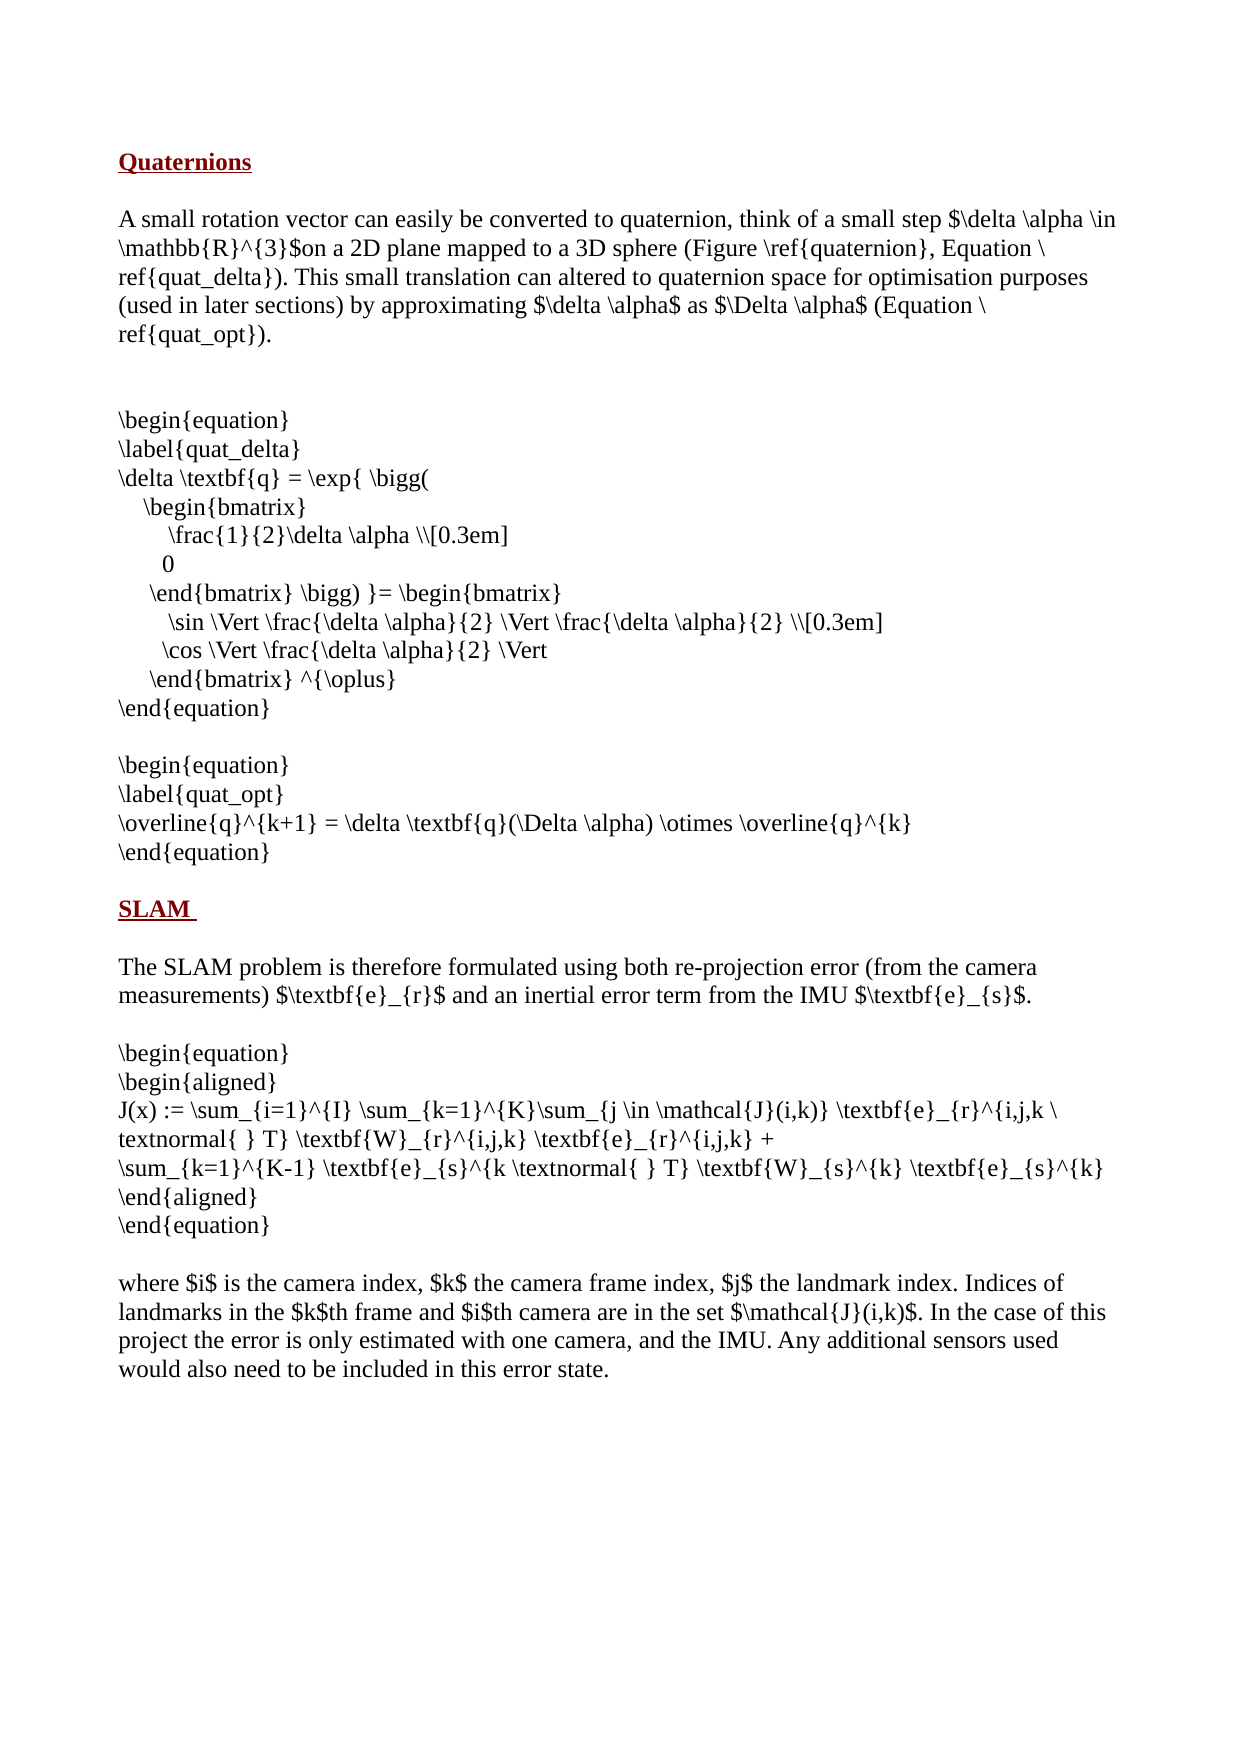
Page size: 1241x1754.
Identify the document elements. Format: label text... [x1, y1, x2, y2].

text \end{bmatrix} ^{\oplus} [118, 664, 1122, 693]
text \begin{equation} [118, 406, 1122, 434]
text where $i$ is the camera index, $k$ the camera frame index, $j$ the landmark index. Indices of landmarks in the $k$th frame and $i$th camera are in the set $\mathcal{J}(i,k)$. In the case of this project the error is only estimated with one camera, and the IMU. Any additional sensors used would also need to be included in this error state. [118, 1268, 1122, 1383]
text \sin \Vert \frac{\delta \alpha}{2} \Vert \frac{\delta \alpha}{2} \\[0.3em] [118, 607, 1122, 636]
text \begin{bmatrix} [118, 492, 1122, 521]
text \begin{equation} [118, 751, 1122, 779]
text \label{quat_delta} [118, 434, 1122, 463]
text \end{aligned} [118, 1182, 1122, 1211]
text Quaternions [118, 147, 1122, 176]
text \end{equation} [118, 837, 1122, 866]
text \end{bmatrix} \bigg) }= \begin{bmatrix} [118, 578, 1122, 607]
text \cos \Vert \frac{\delta \alpha}{2} \Vert [118, 636, 1122, 664]
text \begin{equation} [118, 1038, 1122, 1067]
text \end{equation} [118, 693, 1122, 722]
text \sum_{k=1}^{K-1} \textbf{e}_{s}^{k \textnormal{ } T} \textbf{W}_{s}^{k} \textbf{e}_{s}^{k} [118, 1153, 1122, 1182]
text The SLAM problem is therefore formulated using both re-projection error (from the camera measurements) $\textbf{e}_{r}$ and an inertial error term from the IMU $\textbf{e}_{s}$. [118, 952, 1122, 1009]
text A small rotation vector can easily be converted to quaternion, think of a small step $\delta \alpha \in \mathbb{R}^{3}$on a 2D plane mapped to a 3D sphere (Figure \ref{quaternion}, Equation \ref{quat_delta}). This small translation can altered to quaternion space for optimisation purposes (used in later sections) by approximating $\delta \alpha$ as $\Delta \alpha$ (Equation \ref{quat_opt}). [118, 204, 1122, 348]
text \label{quat_opt} [118, 779, 1122, 808]
text \overline{q}^{k+1} = \delta \textbf{q}(\Delta \alpha) \otimes \overline{q}^{k} [118, 808, 1122, 837]
text J(x) := \sum_{i=1}^{I} \sum_{k=1}^{K}\sum_{j \in \mathcal{J}(i,k)} \textbf{e}_{r}^{i,j,k \textnormal{ } T} \textbf{W}_{r}^{i,j,k} \textbf{e}_{r}^{i,j,k} + [118, 1096, 1122, 1153]
text 0 [118, 549, 1122, 578]
text \frac{1}{2}\delta \alpha \\[0.3em] [118, 521, 1122, 549]
text \begin{aligned} [118, 1067, 1122, 1096]
text \end{equation} [118, 1211, 1122, 1239]
text SLAM [118, 894, 1122, 923]
text \delta \textbf{q} = \exp{ \bigg( [118, 463, 1122, 492]
